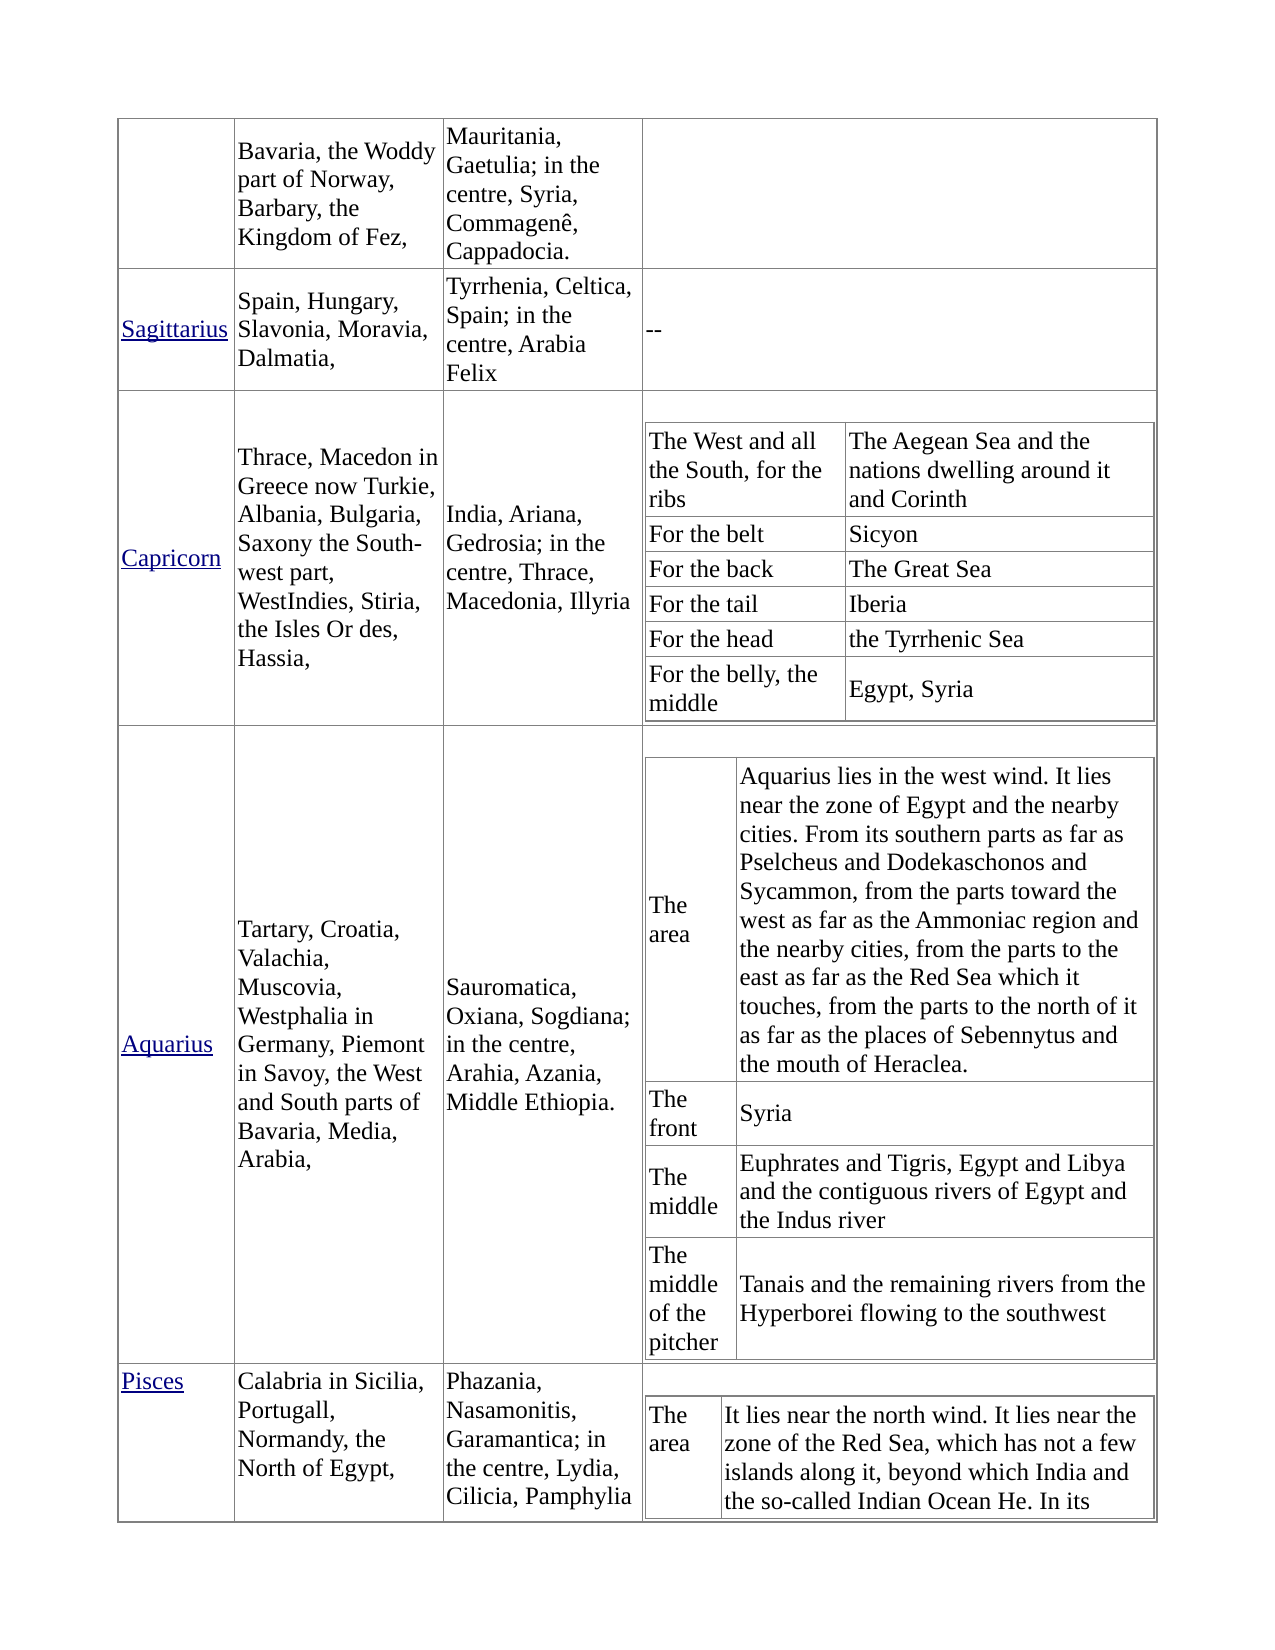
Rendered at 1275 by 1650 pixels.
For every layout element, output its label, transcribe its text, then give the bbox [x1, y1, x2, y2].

table_cell Sicyon [846, 517, 1153, 551]
table_cell Phazania, Nasamonitis, Garamantica; in the centre, Lydia, Cilicia, Pamphylia [444, 1364, 642, 1521]
table_cell Syria [737, 1082, 1153, 1144]
table_cell Tyrrhenia, Celtica, Spain; in the centre, Arabia Felix [444, 269, 642, 389]
table_cell For the belt [646, 517, 845, 551]
table_header The Aegean Sea and the nations dwelling around it and Corinth [846, 423, 1153, 516]
table_cell -- [643, 269, 1156, 389]
table_cell the Tyrrhenic Sea [846, 622, 1153, 656]
table_cell [643, 391, 1156, 724]
table_cell -- [643, 119, 1156, 268]
table_cell India, Ariana, Gedrosia; in the centre, Thrace, Macedonia, Illyria [444, 391, 642, 724]
table_cell Sauromatica, Oxiana, Sogdiana; in the centre, Arahia, Azania, Middle Ethiopia. [444, 726, 642, 1363]
table_cell For the head [646, 622, 845, 656]
table_cell The front [646, 1082, 736, 1144]
table_cell Tartary, Croatia, Valachia, Muscovia, Westphalia in Germany, Piemont in Savoy, the West and South parts of Bavaria, Media, Arabia, [235, 726, 443, 1363]
table_cell Mauritania, Gaetulia; in the centre, Syria, Commagenê, Cappadocia. [444, 119, 642, 268]
table_cell Spain, Hungary, Slavonia, Moravia, Dalmatia, [235, 269, 443, 389]
table_cell The Great Sea [846, 552, 1153, 586]
table_cell The middle [646, 1146, 736, 1237]
table_cell Tanais and the remaining rivers from the Hyperborei flowing to the southwest [737, 1238, 1153, 1358]
table_cell Iberia [846, 587, 1153, 621]
table_cell The middle of the pitcher [646, 1238, 736, 1358]
table_cell For the belly, the middle [646, 657, 845, 720]
table_header The area [646, 1397, 721, 1518]
table_cell For the tail [646, 587, 845, 621]
table_cell Bavaria, the Woddy part of Norway, Barbary, the Kingdom of Fez, [235, 119, 443, 268]
table_cell Euphrates and Tigris, Egypt and Libya and the contiguous rivers of Egypt and the Indus river [737, 1146, 1153, 1237]
table_header The area [646, 758, 736, 1081]
table_cell Egypt, Syria [846, 657, 1153, 720]
table_cell Aquarius [119, 726, 234, 1363]
table_cell Sagittarius [119, 269, 234, 389]
table_cell For the back [646, 552, 845, 586]
table_cell [643, 726, 1156, 1363]
table_cell [119, 119, 234, 268]
table_header The West and all the South, for the ribs [646, 423, 845, 516]
table_cell Pisces [119, 1364, 234, 1521]
table_cell Capricorn [119, 391, 234, 724]
table_header It lies near the north wind. It lies near the zone of the Red Sea, which has not a few islands along it, beyond which India and the so-called Indian Ocean He. In its [722, 1397, 1153, 1518]
table_header Aquarius lies in the west wind. It lies near the zone of Egypt and the nearby cities. From its southern parts as far as Pselcheus and Dodekaschonos and Sycammon, from the parts toward the west as far as the Ammoniac region and the nearby cities, from the parts to the east as far as the Red Sea which it touches, from the parts to the north of it as far as the places of Sebennytus and the mouth of Heraclea. [737, 758, 1153, 1081]
table_cell Thrace, Macedon in Greece now Turkie, Albania, Bulgaria, Saxony the South-west part, WestIndies, Stiria, the Isles Or des, Hassia, [235, 391, 443, 724]
table_cell Calabria in Sicilia, Portugall, Normandy, the North of Egypt, [235, 1364, 443, 1521]
table_cell [643, 1364, 1156, 1521]
